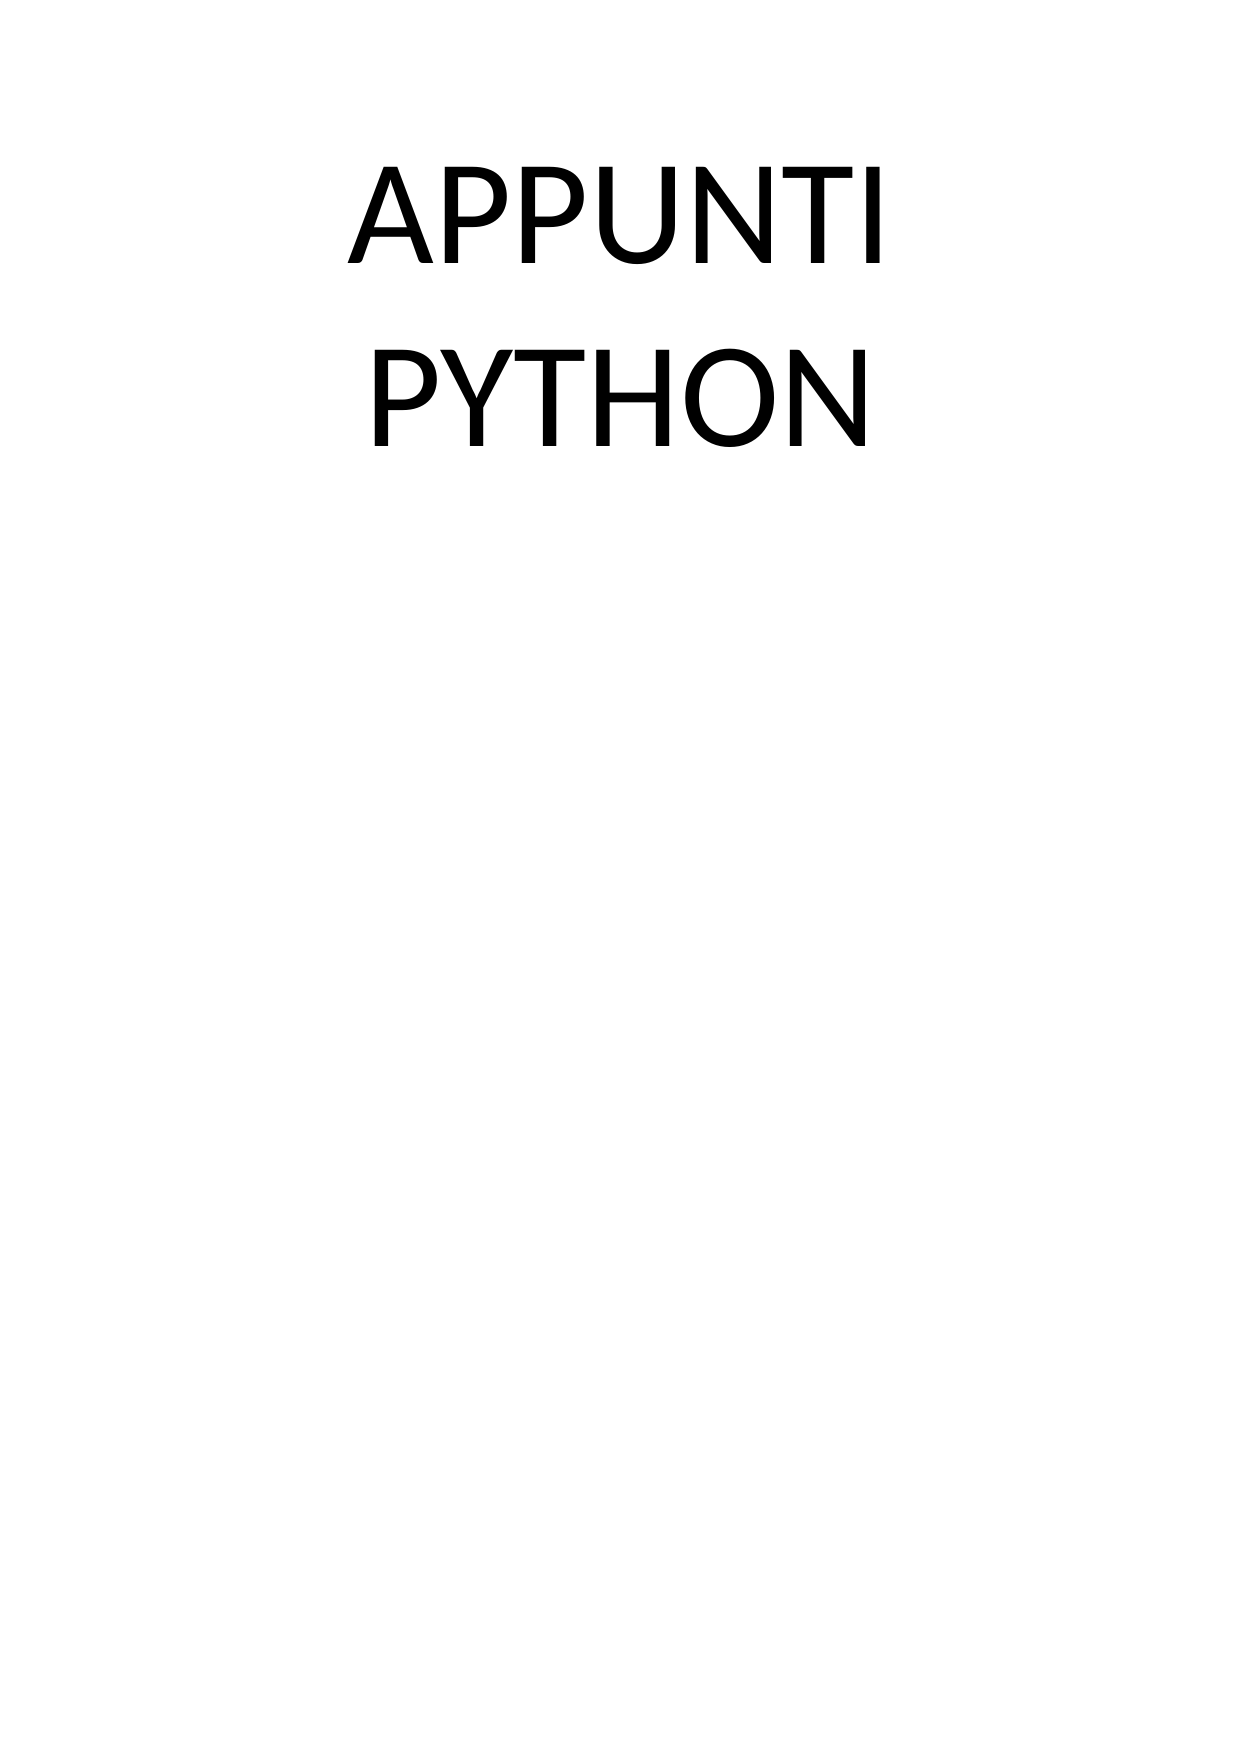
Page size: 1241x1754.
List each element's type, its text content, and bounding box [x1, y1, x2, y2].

text APPUNTI PYTHON [118, 118, 1122, 484]
